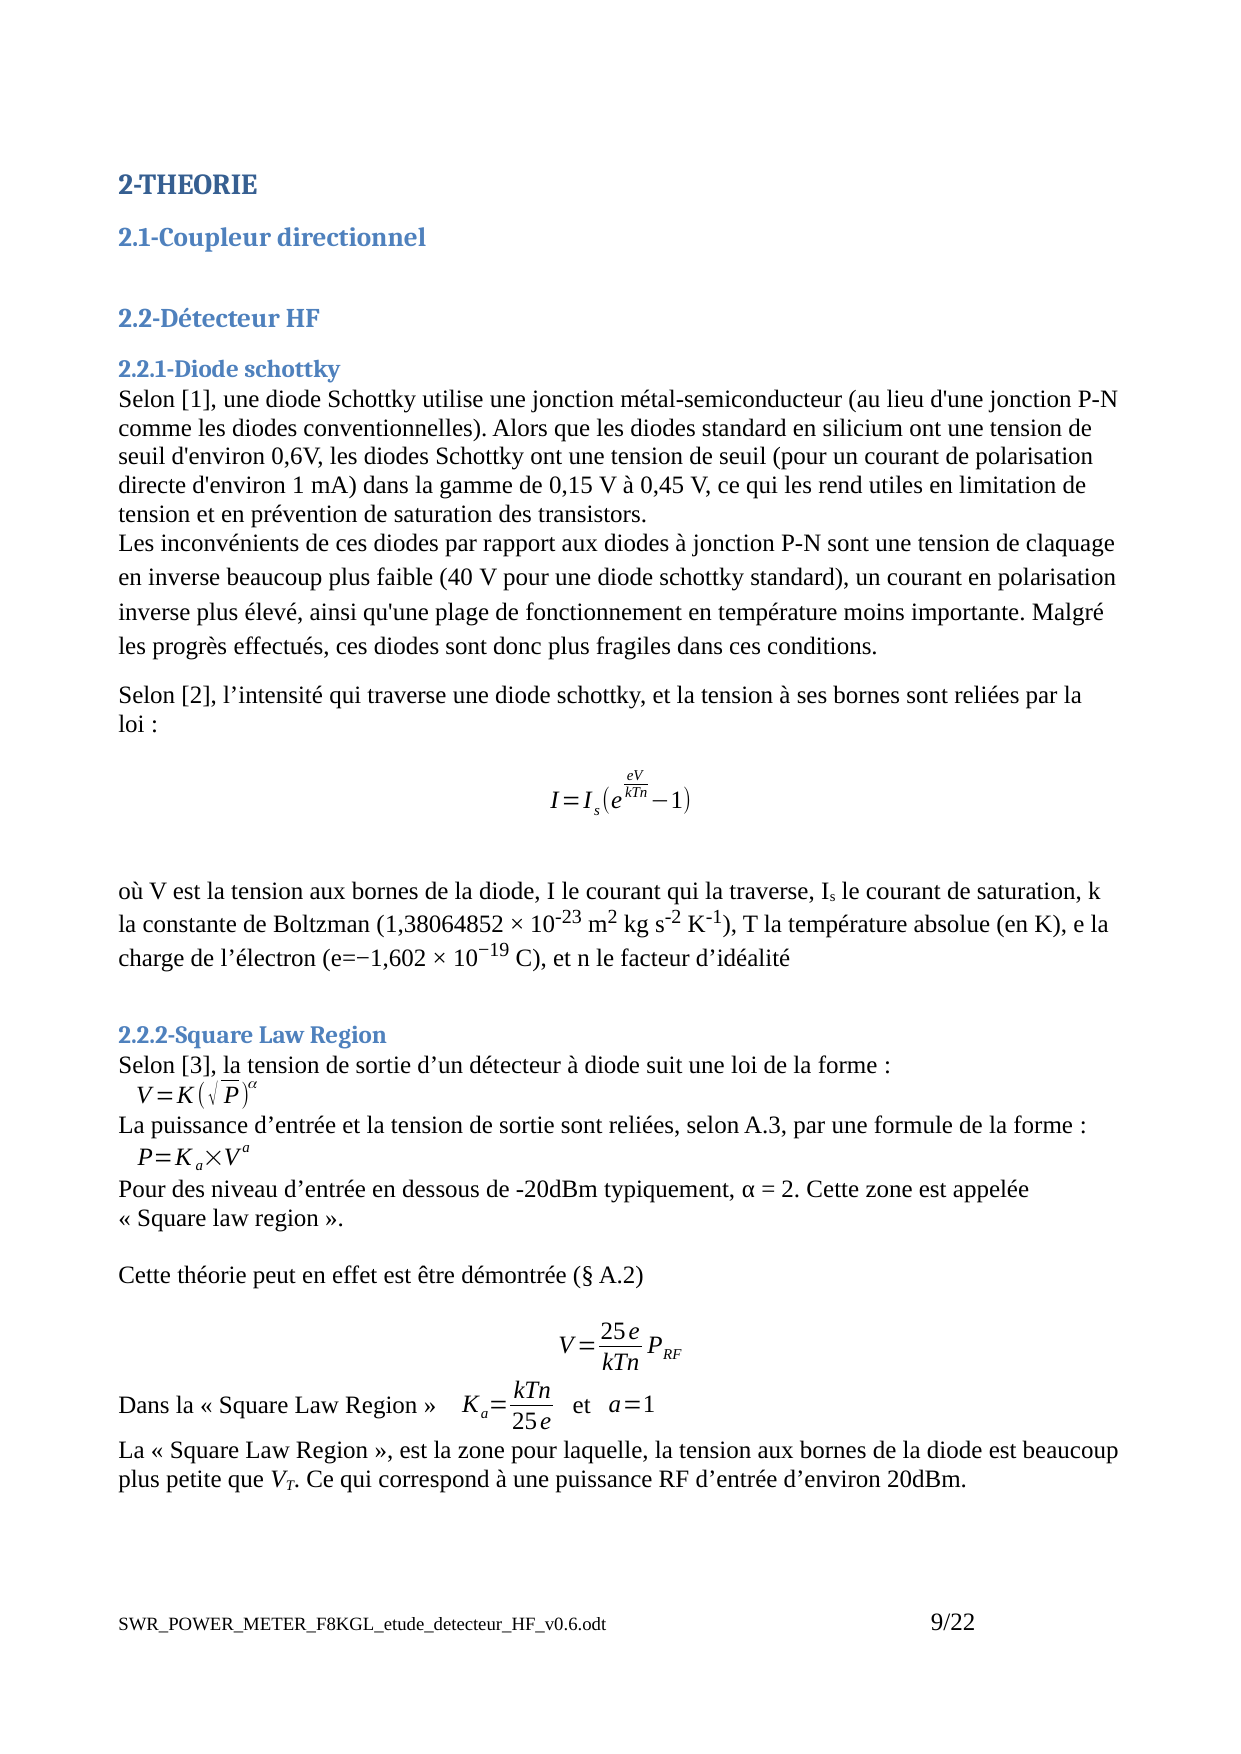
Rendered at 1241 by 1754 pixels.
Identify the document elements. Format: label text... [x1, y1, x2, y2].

text Selon [3], la tension de sortie d’un détecteur à diode suit une loi de la forme : [118, 1050, 1122, 1110]
subtitle 2.2-Détecteur HF [118, 303, 1122, 334]
subtitle 2-THEORIE [118, 168, 1122, 202]
text Les inconvénients de ces diodes par rapport aux diodes à jonction P-N sont une tension de claquage en inverse beaucoup plus faible (40 V pour une diode schottky standard), un courant en polarisation inverse plus élevé, ainsi qu'une plage de fonctionnement en température moins importante. Malgré les progrès effectués, ces diodes sont donc plus fragiles dans ces conditions. [118, 528, 1122, 660]
text La « Square Law Region », est la zone pour laquelle, la tension aux bornes de la diode est beaucoup plus petite que VT. Ce qui correspond à une puissance RF d’entrée d’environ 20dBm. [118, 1436, 1122, 1493]
text La puissance d’entrée et la tension de sortie sont reliées, selon A.3, par une formule de la forme : [118, 1110, 1122, 1174]
subtitle 2.1-Coupleur directionnel [118, 222, 1122, 254]
subtitle 2.2.1-Diode schottky [118, 355, 1122, 384]
subtitle 2.2.2-Square Law Region [118, 1021, 1122, 1050]
text Pour des niveau d’entrée en dessous de -20dBm typiquement, α = 2. Cette zone est appelée « Square law region ». [118, 1174, 1122, 1231]
text Cette théorie peut en effet est être démontrée (§ A.2) [118, 1260, 1122, 1289]
text où V est la tension aux bornes de la diode, I le courant qui la traverse, Is le courant de saturation, k la constante de Boltzman (1,38064852 × 10-23 m2 kg s-2 K-1), T la température absolue (en K), e la charge de l’électron (e=−1,602 × 10−19 C), et n le facteur d’idéalité [118, 876, 1122, 972]
text Dans la « Square Law Region » et [118, 1377, 1122, 1436]
text Selon [2], l’intensité qui traverse une diode schottky, et la tension à ses bornes sont reliées par la loi : [118, 680, 1122, 738]
text Selon [1], une diode Schottky utilise une jonction métal-semiconducteur (au lieu d'une jonction P-N comme les diodes conventionnelles). Alors que les diodes standard en silicium ont une tension de seuil d'environ 0,6V, les diodes Schottky ont une tension de seuil (pour un courant de polarisation directe d'environ 1 mA) dans la gamme de 0,15 V à 0,45 V, ce qui les rend utiles en limitation de tension et en prévention de saturation des transistors. [118, 384, 1122, 528]
